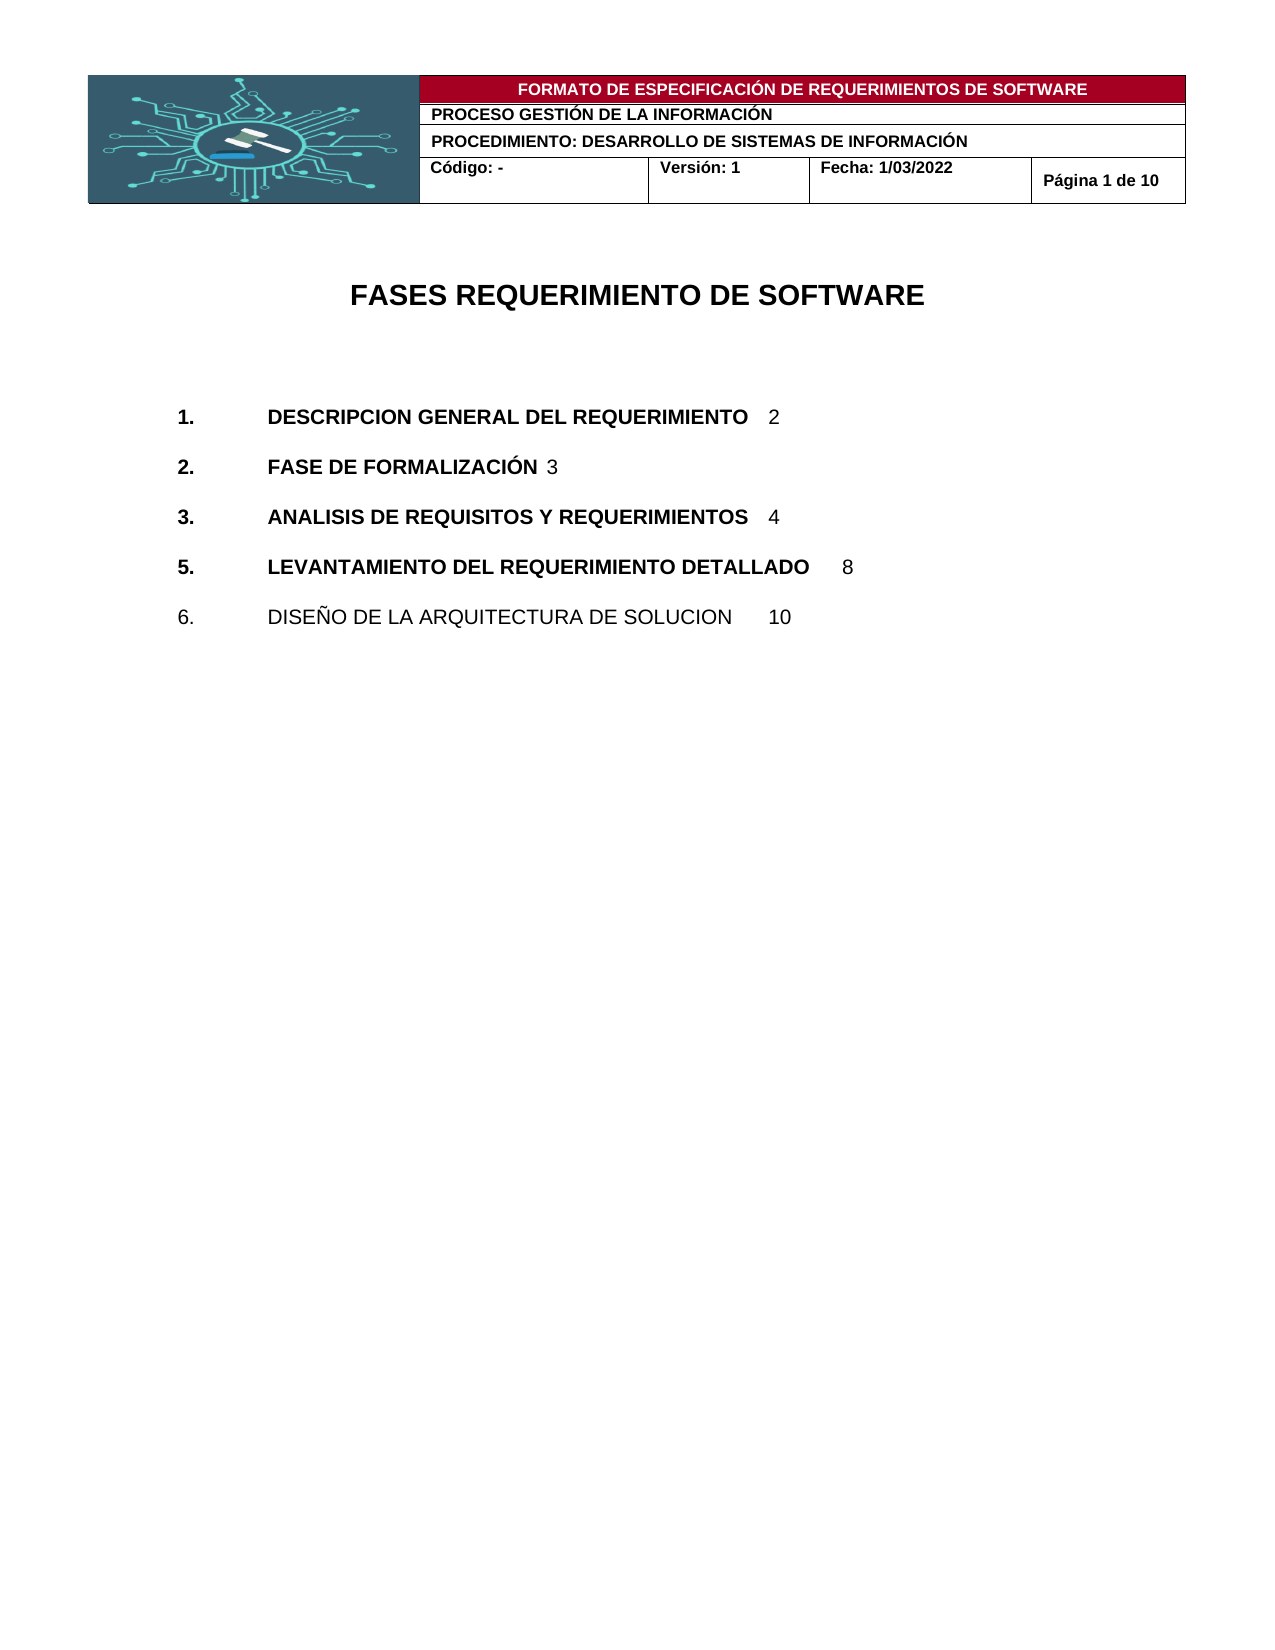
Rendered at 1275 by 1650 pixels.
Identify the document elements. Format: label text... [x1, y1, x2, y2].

picture [87, 75, 420, 203]
text 3. ANALISIS DE REQUISITOS Y REQUERIMIENTOS 4 [177, 504, 1023, 529]
text FASES REQUERIMIENTO DE SOFTWARE [177, 278, 1098, 312]
text 5. LEVANTAMIENTO DEL REQUERIMIENTO DETALLADO 8 [177, 554, 1023, 579]
text 1. DESCRIPCION GENERAL DEL REQUERIMIENTO 2 [177, 404, 1023, 429]
text 6. DISEÑO DE LA ARQUITECTURA DE SOLUCION 10 [177, 604, 1023, 629]
text 2. FASE DE FORMALIZACIÓN 3 [177, 454, 1023, 479]
